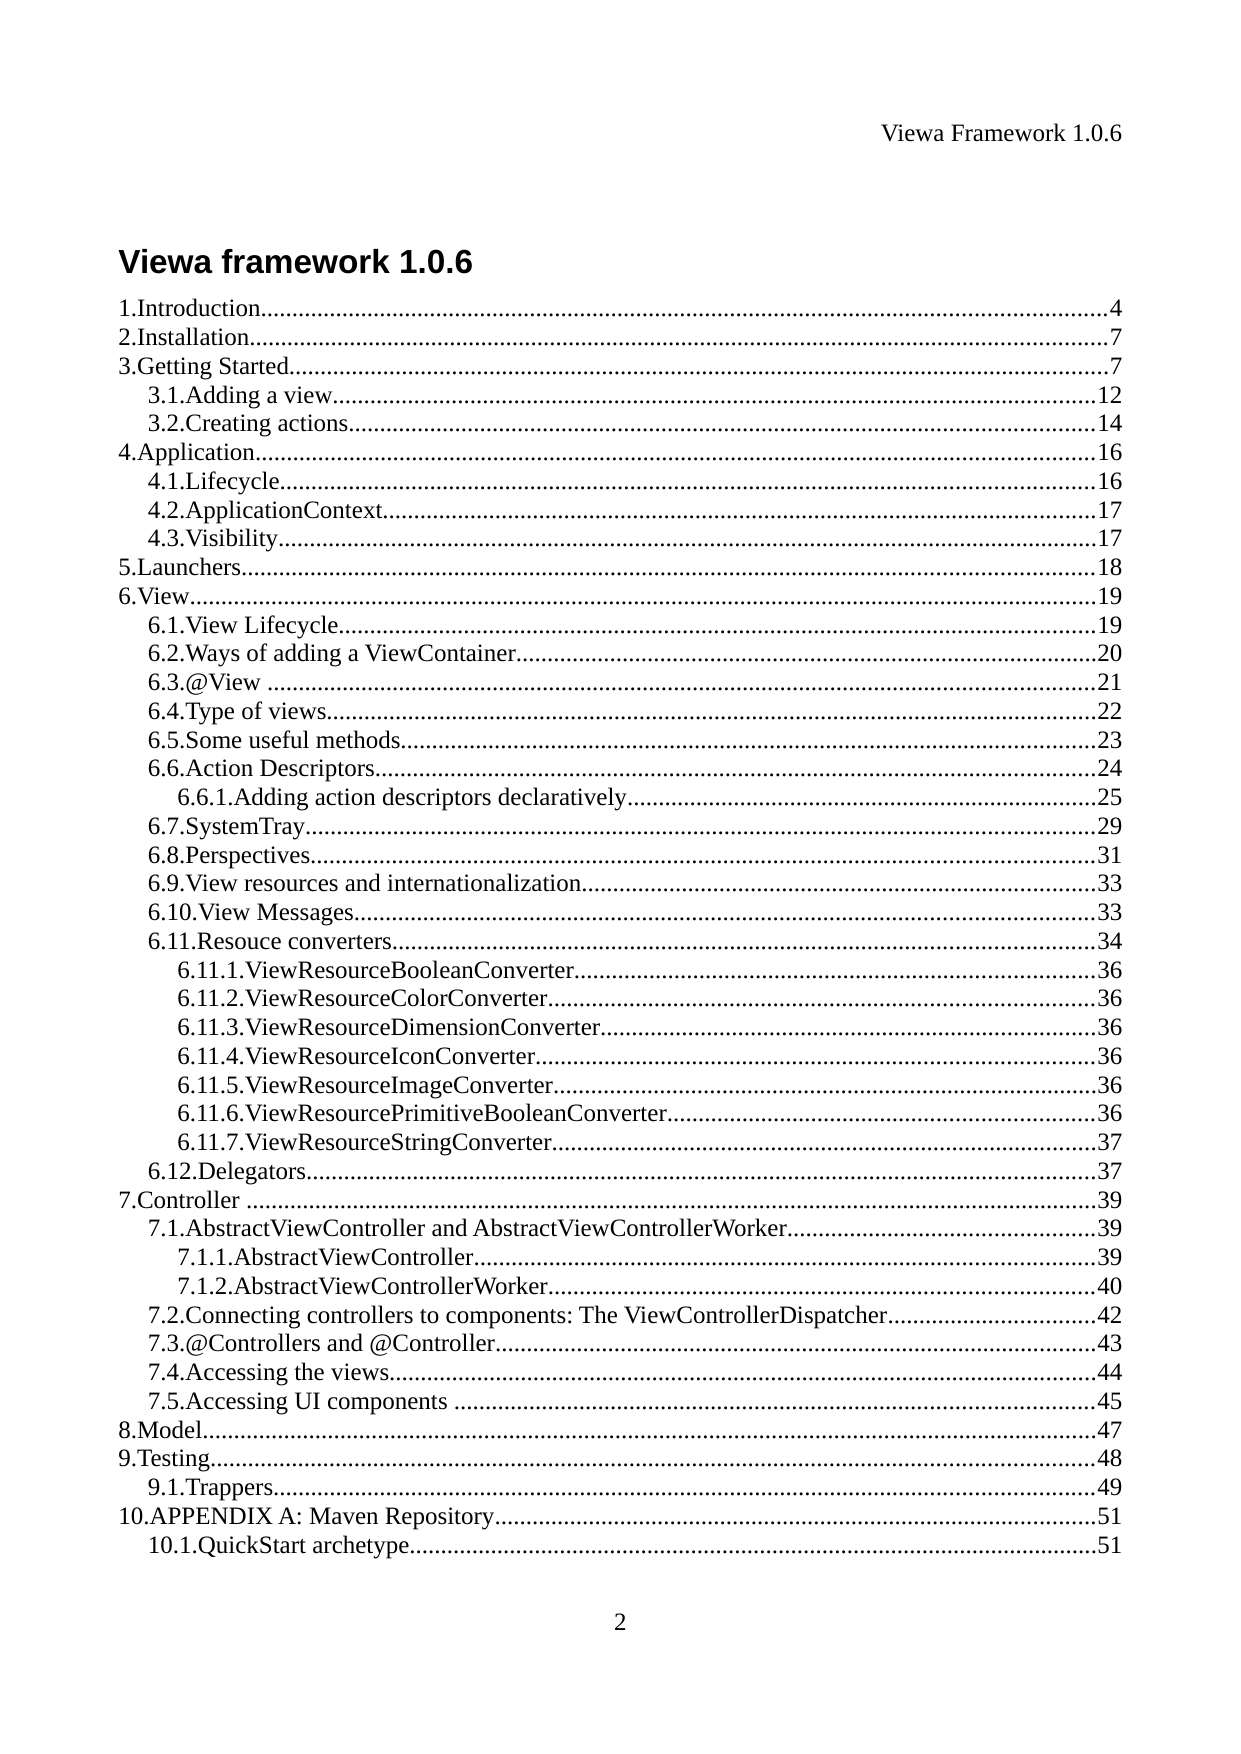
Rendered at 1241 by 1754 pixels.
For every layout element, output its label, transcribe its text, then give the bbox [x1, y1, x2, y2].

text 6.1.View Lifecycle 19 [148, 610, 1122, 638]
text 6.11.3.ViewResourceDimensionConverter 36 [177, 1012, 1122, 1041]
text 7.3.@Controllers and @Controller 43 [148, 1328, 1122, 1357]
text 6.4.Type of views 22 [148, 696, 1122, 725]
text 7.1.AbstractViewController and AbstractViewControllerWorker 39 [148, 1213, 1122, 1242]
text 6.11.Resouce converters 34 [148, 926, 1122, 955]
text 7.4.Accessing the views 44 [148, 1357, 1122, 1386]
text 6.11.1.ViewResourceBooleanConverter 36 [177, 955, 1122, 983]
text 7.Controller 39 [118, 1185, 1122, 1213]
text 10.1.QuickStart archetype 51 [148, 1530, 1122, 1558]
text 6.11.4.ViewResourceIconConverter 36 [177, 1041, 1122, 1070]
text 8.Model 47 [118, 1415, 1122, 1443]
text 2.Installation 7 [118, 322, 1122, 351]
text 7.5.Accessing UI components 45 [148, 1386, 1122, 1415]
text 6.11.2.ViewResourceColorConverter 36 [177, 983, 1122, 1012]
text 6.View 19 [118, 581, 1122, 610]
text 6.12.Delegators 37 [148, 1156, 1122, 1185]
text 3.Getting Started 7 [118, 351, 1122, 380]
text 9.Testing 48 [118, 1443, 1122, 1472]
text 6.11.7.ViewResourceStringConverter 37 [177, 1127, 1122, 1156]
text 6.7.SystemTray 29 [148, 811, 1122, 840]
text 9.1.Trappers 49 [148, 1472, 1122, 1501]
text 6.2.Ways of adding a ViewContainer 20 [148, 638, 1122, 667]
text 6.6.1.Adding action descriptors declaratively 25 [177, 782, 1122, 811]
text 6.3.@View 21 [148, 667, 1122, 696]
text 7.1.2.AbstractViewControllerWorker 40 [177, 1271, 1122, 1300]
text 6.5.Some useful methods 23 [148, 725, 1122, 753]
text 3.2.Creating actions 14 [148, 408, 1122, 437]
text 4.1.Lifecycle 16 [148, 466, 1122, 495]
text 5.Launchers 18 [118, 552, 1122, 581]
text 6.11.5.ViewResourceImageConverter 36 [177, 1070, 1122, 1098]
text 4.3.Visibility 17 [148, 523, 1122, 552]
text 7.1.1.AbstractViewController 39 [177, 1242, 1122, 1271]
text 6.10.View Messages 33 [148, 897, 1122, 926]
text 3.1.Adding a view 12 [148, 380, 1122, 408]
text 1.Introduction 4 [118, 293, 1122, 322]
text 6.9.View resources and internationalization 33 [148, 868, 1122, 897]
text 7.2.Connecting controllers to components: The ViewControllerDispatcher 42 [148, 1300, 1122, 1328]
text 4.2.ApplicationContext 17 [148, 495, 1122, 523]
text 6.11.6.ViewResourcePrimitiveBooleanConverter 36 [177, 1098, 1122, 1127]
text 10.APPENDIX A: Maven Repository 51 [118, 1501, 1122, 1530]
subtitle Viewa framework 1.0.6 [118, 243, 1122, 281]
text 6.8.Perspectives 31 [148, 840, 1122, 868]
text 4.Application 16 [118, 437, 1122, 466]
text 6.6.Action Descriptors 24 [148, 753, 1122, 782]
